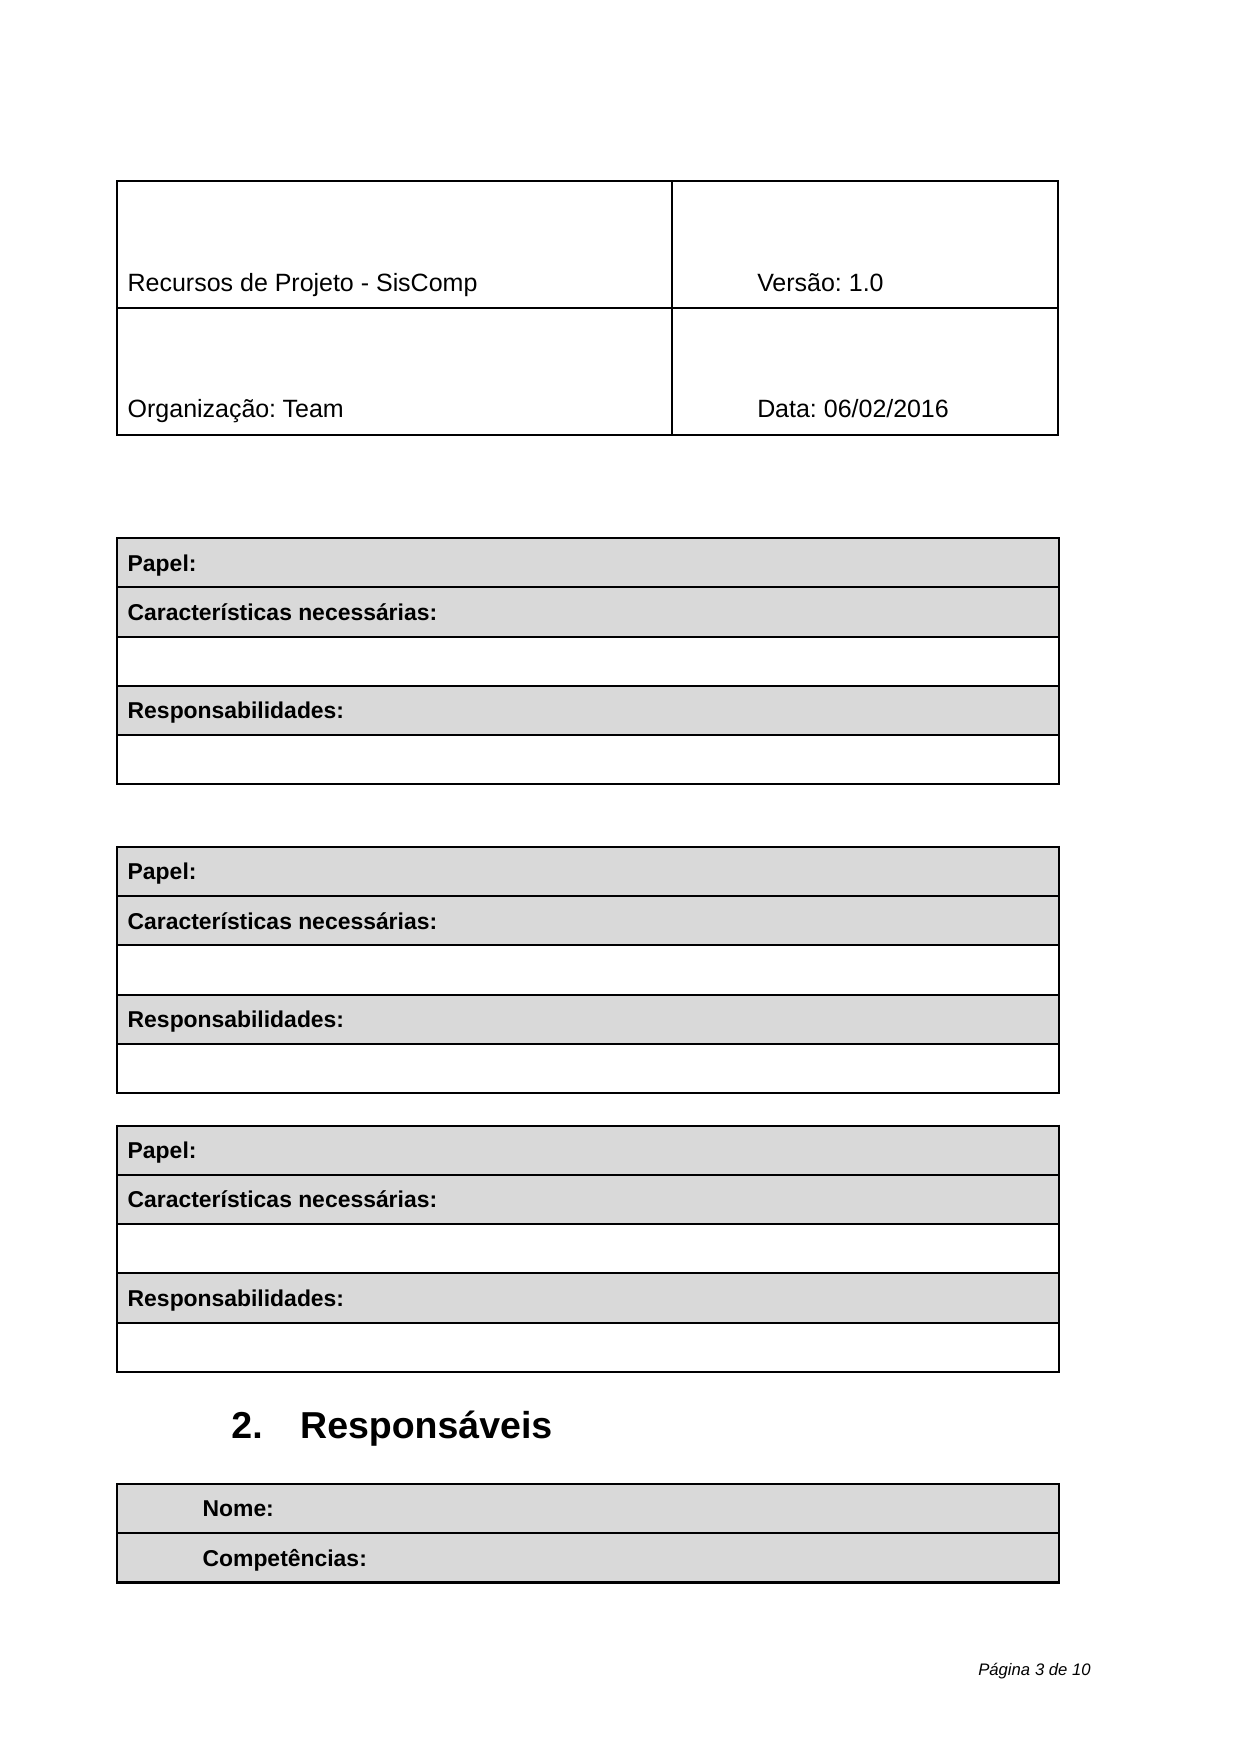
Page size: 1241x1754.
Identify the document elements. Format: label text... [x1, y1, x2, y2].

table_header Papel: [118, 848, 1058, 895]
table_cell Responsabilidades: [118, 687, 1058, 734]
table_header Papel: [118, 1127, 1058, 1174]
table_cell [118, 946, 1058, 994]
table_header Papel: [118, 539, 1058, 586]
list Responsáveis [225, 1403, 1090, 1446]
table_cell Características necessárias: [118, 588, 1058, 636]
table_cell Responsabilidades: [118, 1274, 1058, 1322]
table_cell [118, 1324, 1058, 1371]
table_cell Competências: [118, 1534, 1058, 1581]
table_cell Responsabilidades: [118, 996, 1058, 1043]
table_header Nome: [118, 1485, 1058, 1532]
table_cell [118, 638, 1058, 685]
table_cell Características necessárias: [118, 897, 1058, 944]
table_cell [118, 736, 1058, 783]
table_cell Características necessárias: [118, 1176, 1058, 1223]
table_cell [118, 1225, 1058, 1272]
table_cell [118, 1045, 1058, 1092]
